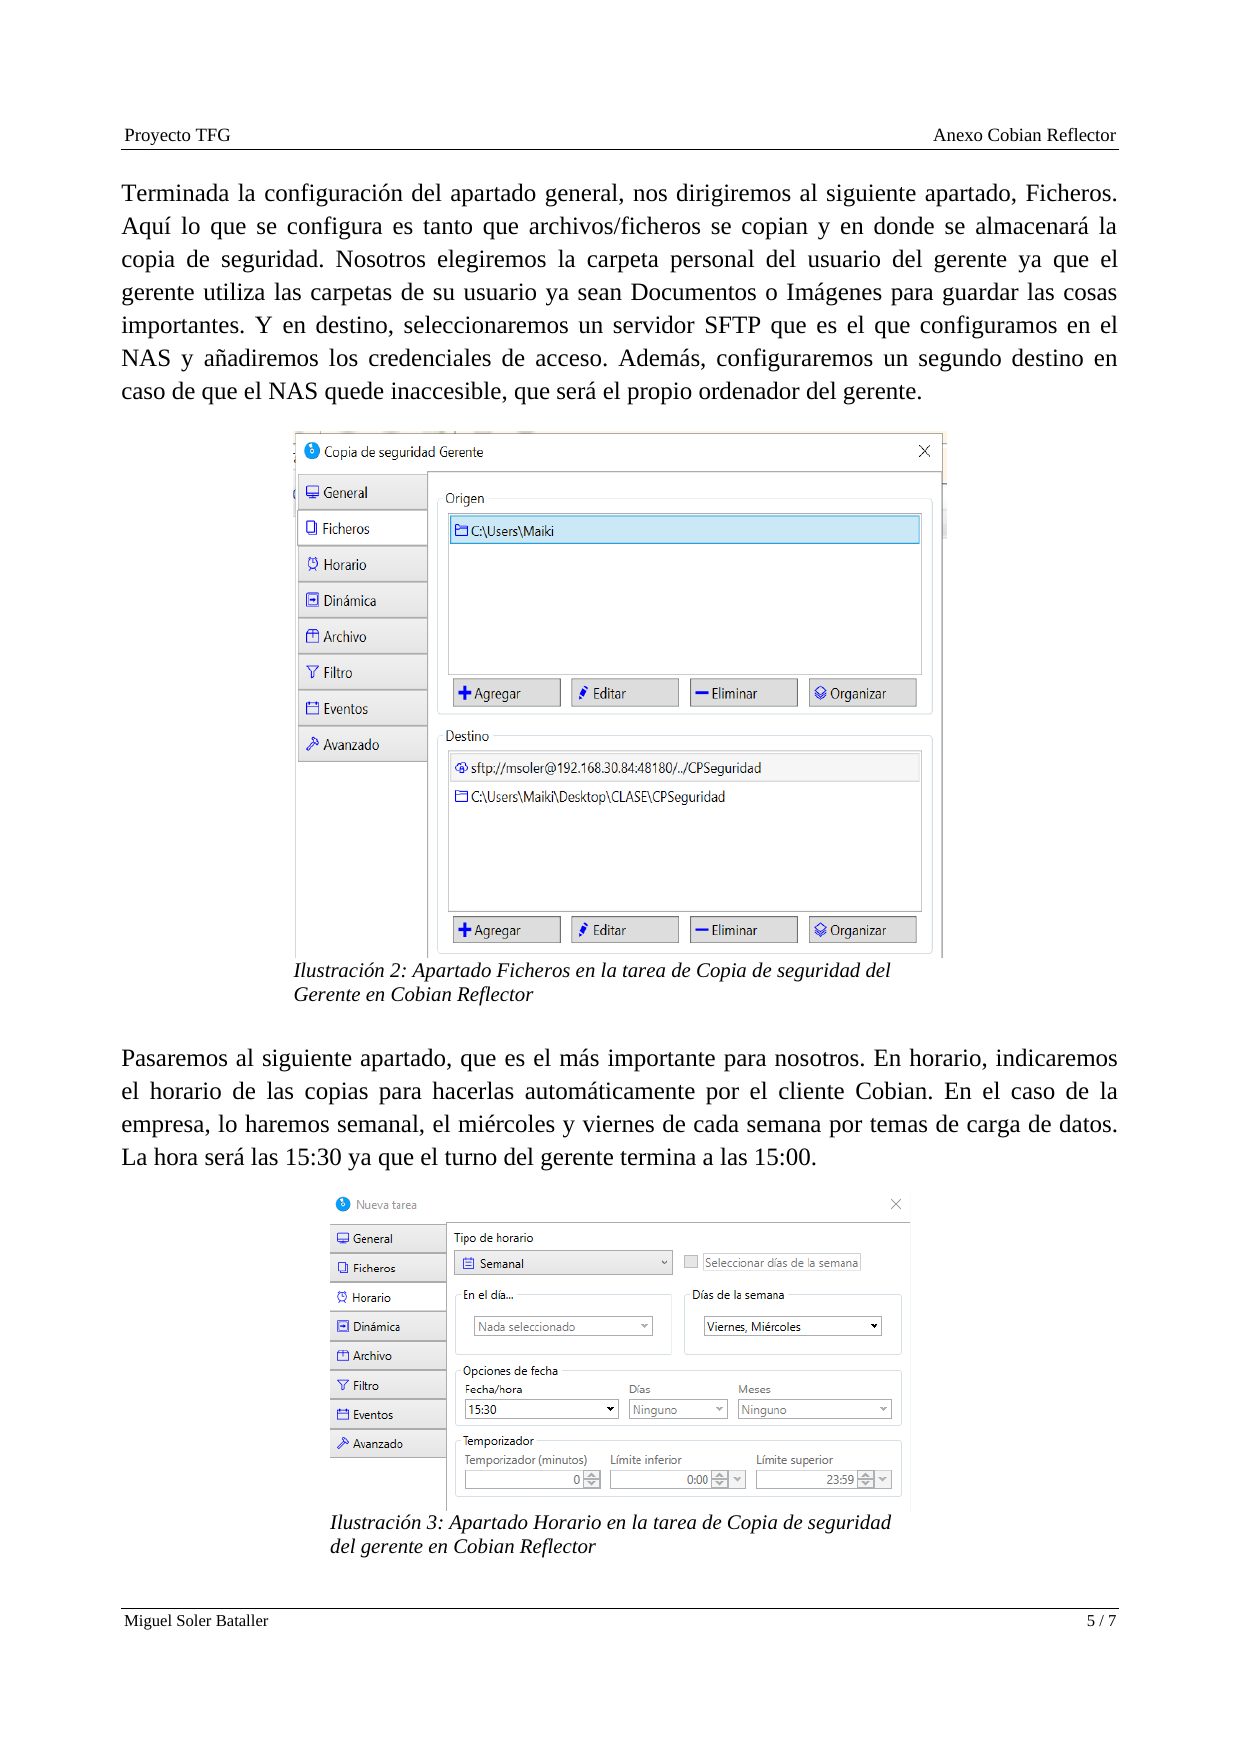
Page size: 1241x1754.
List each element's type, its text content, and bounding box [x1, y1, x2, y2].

text [330, 1179, 910, 1192]
text Ilustración 3: Apartado Horario en la tarea de Copia de seguridad del gerente en Cobian Reflector [330, 1511, 910, 1558]
text Pasaremos al siguiente apartado, que es el más importante para nosotros. En horario, indicaremos el horario de las copias para hacerlas automáticamente por el cliente Cobian. En el caso de la empresa, lo haremos semanal, el miércoles y viernes de cada semana por temas de carga de datos. La hora será las 15:30 ya que el turno del gerente termina a las 15:00. [121, 1043, 1119, 1171]
text Ilustración 2: Apartado Ficheros en la tarea de Copia de seguridad del Gerente en Cobian Reflector [293, 958, 947, 1006]
text [330, 1558, 910, 1571]
picture [330, 1192, 911, 1511]
text Terminada la configuración del apartado general, nos dirigiremos al siguiente apartado, Ficheros. Aquí lo que se configura es tanto que archivos/ficheros se copian y en donde se almacenará la copia de seguridad. Nosotros elegiremos la carpeta personal del usuario del gerente ya que el gerente utiliza las carpetas de su usuario ya sean Documentos o Imágenes para guardar las cosas importantes. Y en destino, seleccionaremos un servidor SFTP que es el que configuramos en el NAS y añadiremos los credenciales de acceso. Además, configuraremos un segundo destino en caso de que el NAS quede inaccesible, que será el propio ordenador del gerente. [121, 178, 1119, 405]
picture [293, 431, 947, 958]
